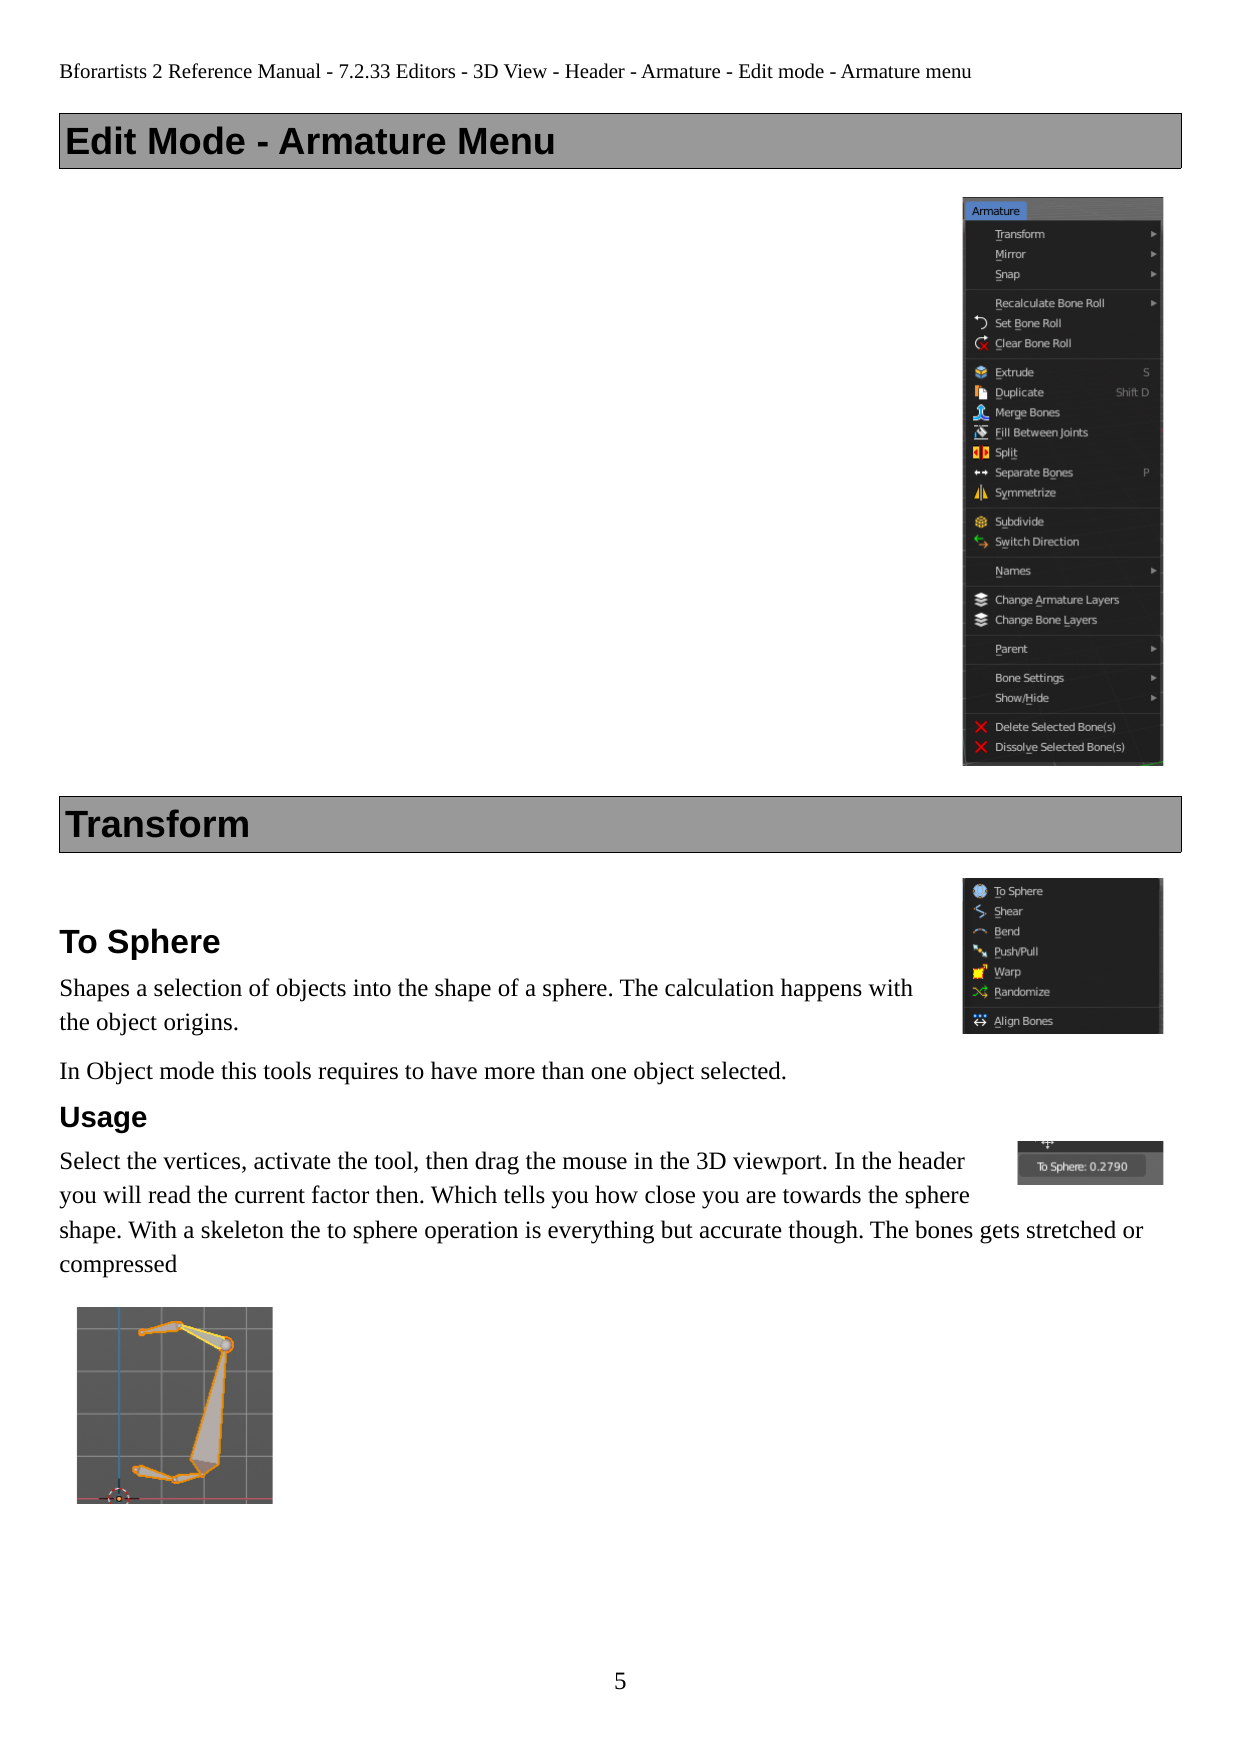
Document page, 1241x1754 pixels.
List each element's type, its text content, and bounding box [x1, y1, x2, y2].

picture [962, 197, 1164, 766]
picture [962, 878, 1164, 1034]
text Shapes a selection of objects into the shape of a sphere. The calculation happens with the object origins. [59, 973, 1181, 1036]
subtitle To Sphere [59, 922, 962, 960]
table_header Transform [60, 797, 1181, 852]
subtitle Usage [59, 1100, 1181, 1133]
text In Object mode this tools requires to have more than one object selected. [59, 1056, 1181, 1085]
picture [76, 1307, 273, 1504]
table_header Edit Mode - Armature Menu [60, 114, 1181, 168]
subtitle [1164, 922, 1181, 960]
text Select the vertices, activate the tool, then drag the mouse in the 3D viewport. In the header you will read the current factor then. Which tells you how close you are towards the sphere shape. With a skeleton the to sphere operation is everything but accurate though. The bones gets stretched or compressed [59, 1146, 1181, 1278]
picture [1017, 1141, 1164, 1185]
